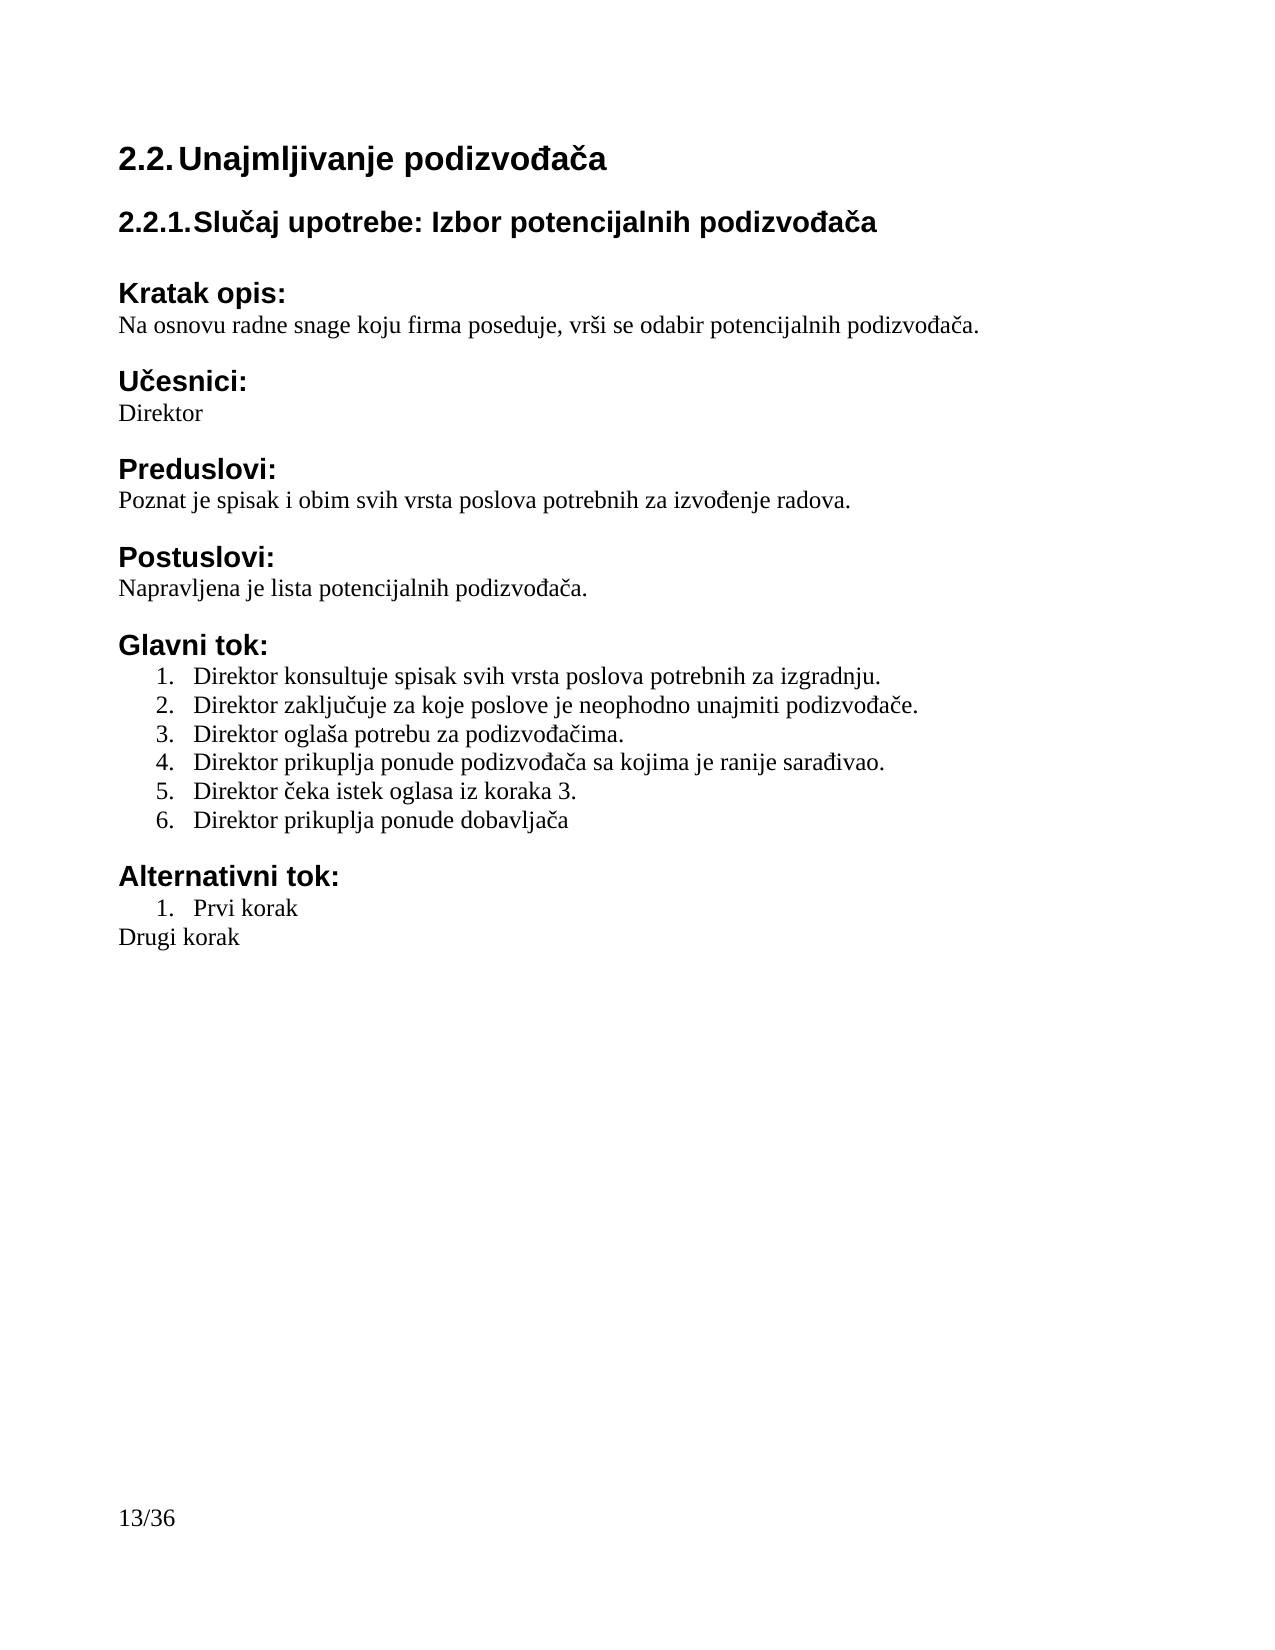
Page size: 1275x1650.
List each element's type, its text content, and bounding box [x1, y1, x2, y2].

list Prvi korak [156, 893, 1157, 922]
subtitle Slučaj upotrebe: Izbor potencijalnih podizvođača [118, 205, 1157, 238]
text Direktor [118, 398, 1157, 427]
list Direktor konsultuje spisak svih vrsta poslova potrebnih za izgradnju. [156, 661, 1157, 690]
text Poznat je spisak i obim svih vrsta poslova potrebnih za izvođenje radova. [118, 486, 1157, 514]
subtitle Učesnici: [118, 364, 1157, 398]
subtitle Preduslovi: [118, 452, 1157, 486]
subtitle Unajmljivanje podizvođača [118, 139, 1157, 178]
list Direktor zaključuje za koje poslove je neophodno unajmiti podizvođače. [156, 690, 1157, 719]
subtitle Alternativni tok: [118, 859, 1157, 893]
subtitle Postuslovi: [118, 540, 1157, 573]
list Direktor oglaša potrebu za podizvođačima. [156, 719, 1157, 747]
text Na osnovu radne snage koju firma poseduje, vrši se odabir potencijalnih podizvođača. [118, 310, 1157, 339]
subtitle Kratak opis: [118, 276, 1157, 310]
list Direktor čeka istek oglasa iz koraka 3. [156, 776, 1157, 805]
subtitle Glavni tok: [118, 628, 1157, 661]
text Napravljena je lista potencijalnih podizvođača. [118, 573, 1157, 602]
text Drugi korak [118, 922, 1157, 950]
list Direktor prikuplja ponude dobavljača [156, 805, 1157, 834]
list Direktor prikuplja ponude podizvođača sa kojima je ranije sarađivao. [156, 747, 1157, 776]
